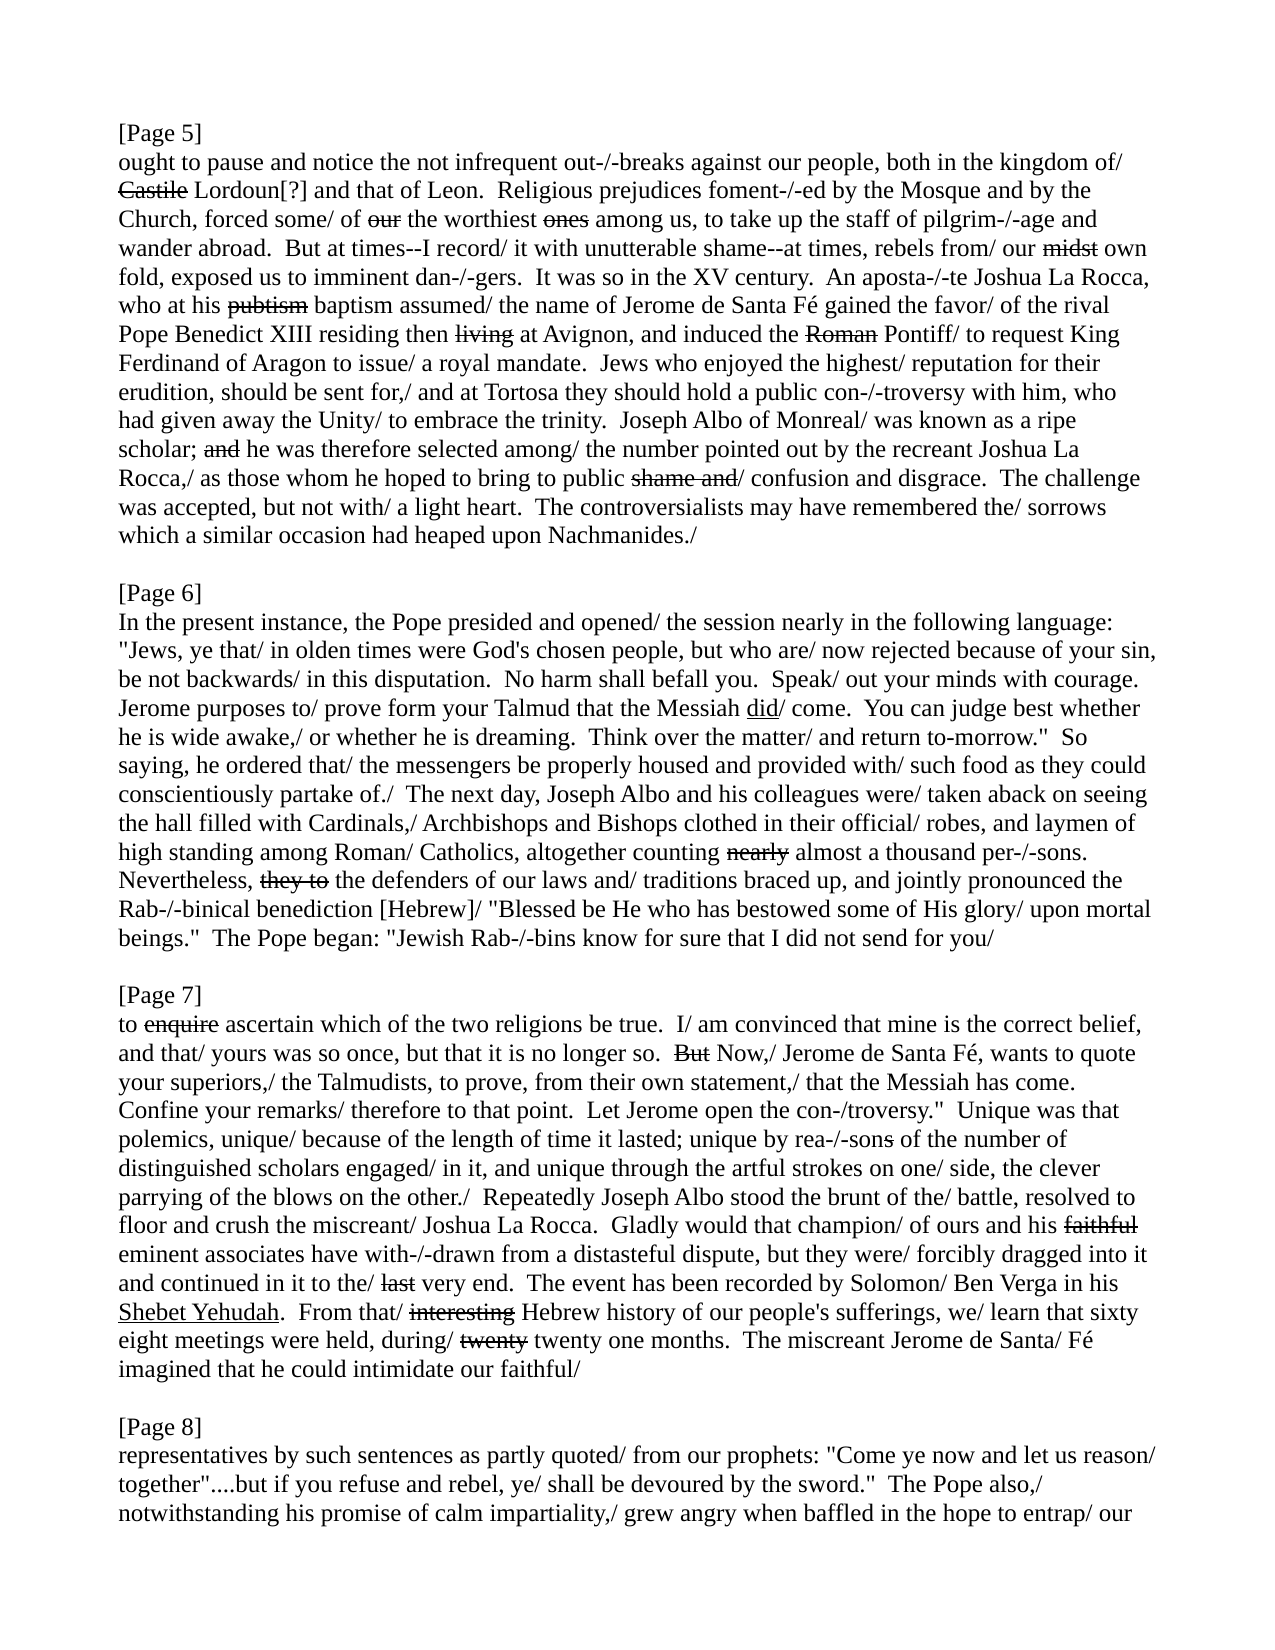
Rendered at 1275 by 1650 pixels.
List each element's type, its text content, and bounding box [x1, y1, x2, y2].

text [Page 6] [118, 578, 1157, 607]
text representatives by such sentences as partly quoted/ from our prophets: "Come ye now and let us reason/ together"....but if you refuse and rebel, ye/ shall be devoured by the sword." The Pope also,/ notwithstanding his promise of calm impartiality,/ grew angry when baffled in the hope to entrap/ our [118, 1441, 1157, 1527]
text [Page 5] [118, 118, 1157, 147]
text to enquire ascertain which of the two religions be true. I/ am convinced that mine is the correct belief, and that/ yours was so once, but that it is no longer so. But Now,/ Jerome de Santa Fé, wants to quote your superiors,/ the Talmudists, to prove, from their own statement,/ that the Messiah has come. Confine your remarks/ therefore to that point. Let Jerome open the con-/troversy." Unique was that polemics, unique/ because of the length of time it lasted; unique by rea-/-sons of the number of distinguished scholars engaged/ in it, and unique through the artful strokes on one/ side, the clever parrying of the blows on the other./ Repeatedly Joseph Albo stood the brunt of the/ battle, resolved to floor and crush the miscreant/ Joshua La Rocca. Gladly would that champion/ of ours and his faithful eminent associates have with-/-drawn from a distasteful dispute, but they were/ forcibly dragged into it and continued in it to the/ last very end. The event has been recorded by Solomon/ Ben Verga in his Shebet Yehudah. From that/ interesting Hebrew history of our people's sufferings, we/ learn that sixty eight meetings were held, during/ twenty twenty one months. The miscreant Jerome de Santa/ Fé imagined that he could intimidate our faithful/ [118, 1009, 1157, 1383]
text ought to pause and notice the not infrequent out-/-breaks against our people, both in the kingdom of/ Castile Lordoun[?] and that of Leon. Religious prejudices foment-/-ed by the Mosque and by the Church, forced some/ of our the worthiest ones among us, to take up the staff of pilgrim-/-age and wander abroad. But at times--I record/ it with unutterable shame--at times, rebels from/ our midst own fold, exposed us to imminent dan-/-gers. It was so in the XV century. An aposta-/-te Joshua La Rocca, who at his pubtism baptism assumed/ the name of Jerome de Santa Fé gained the favor/ of the rival Pope Benedict XIII residing then living at Avignon, and induced the Roman Pontiff/ to request King Ferdinand of Aragon to issue/ a royal mandate. Jews who enjoyed the highest/ reputation for their erudition, should be sent for,/ and at Tortosa they should hold a public con-/-troversy with him, who had given away the Unity/ to embrace the trinity. Joseph Albo of Monreal/ was known as a ripe scholar; and he was therefore selected among/ the number pointed out by the recreant Joshua La Rocca,/ as those whom he hoped to bring to public shame and/ confusion and disgrace. The challenge was accepted, but not with/ a light heart. The controversialists may have remembered the/ sorrows which a similar occasion had heaped upon Nachmanides./ [118, 147, 1157, 549]
text In the present instance, the Pope presided and opened/ the session nearly in the following language: "Jews, ye that/ in olden times were God's chosen people, but who are/ now rejected because of your sin, be not backwards/ in this disputation. No harm shall befall you. Speak/ out your minds with courage. Jerome purposes to/ prove form your Talmud that the Messiah did/ come. You can judge best whether he is wide awake,/ or whether he is dreaming. Think over the matter/ and return to-morrow." So saying, he ordered that/ the messengers be properly housed and provided with/ such food as they could conscientiously partake of./ The next day, Joseph Albo and his colleagues were/ taken aback on seeing the hall filled with Cardinals,/ Archbishops and Bishops clothed in their official/ robes, and laymen of high standing among Roman/ Catholics, altogether counting nearly almost a thousand per-/-sons. Nevertheless, they to the defenders of our laws and/ traditions braced up, and jointly pronounced the Rab-/-binical benediction [Hebrew]/ "Blessed be He who has bestowed some of His glory/ upon mortal beings." The Pope began: "Jewish Rab-/-bins know for sure that I did not send for you/ [118, 607, 1157, 952]
text [Page 8] [118, 1412, 1157, 1441]
text [Page 7] [118, 981, 1157, 1009]
